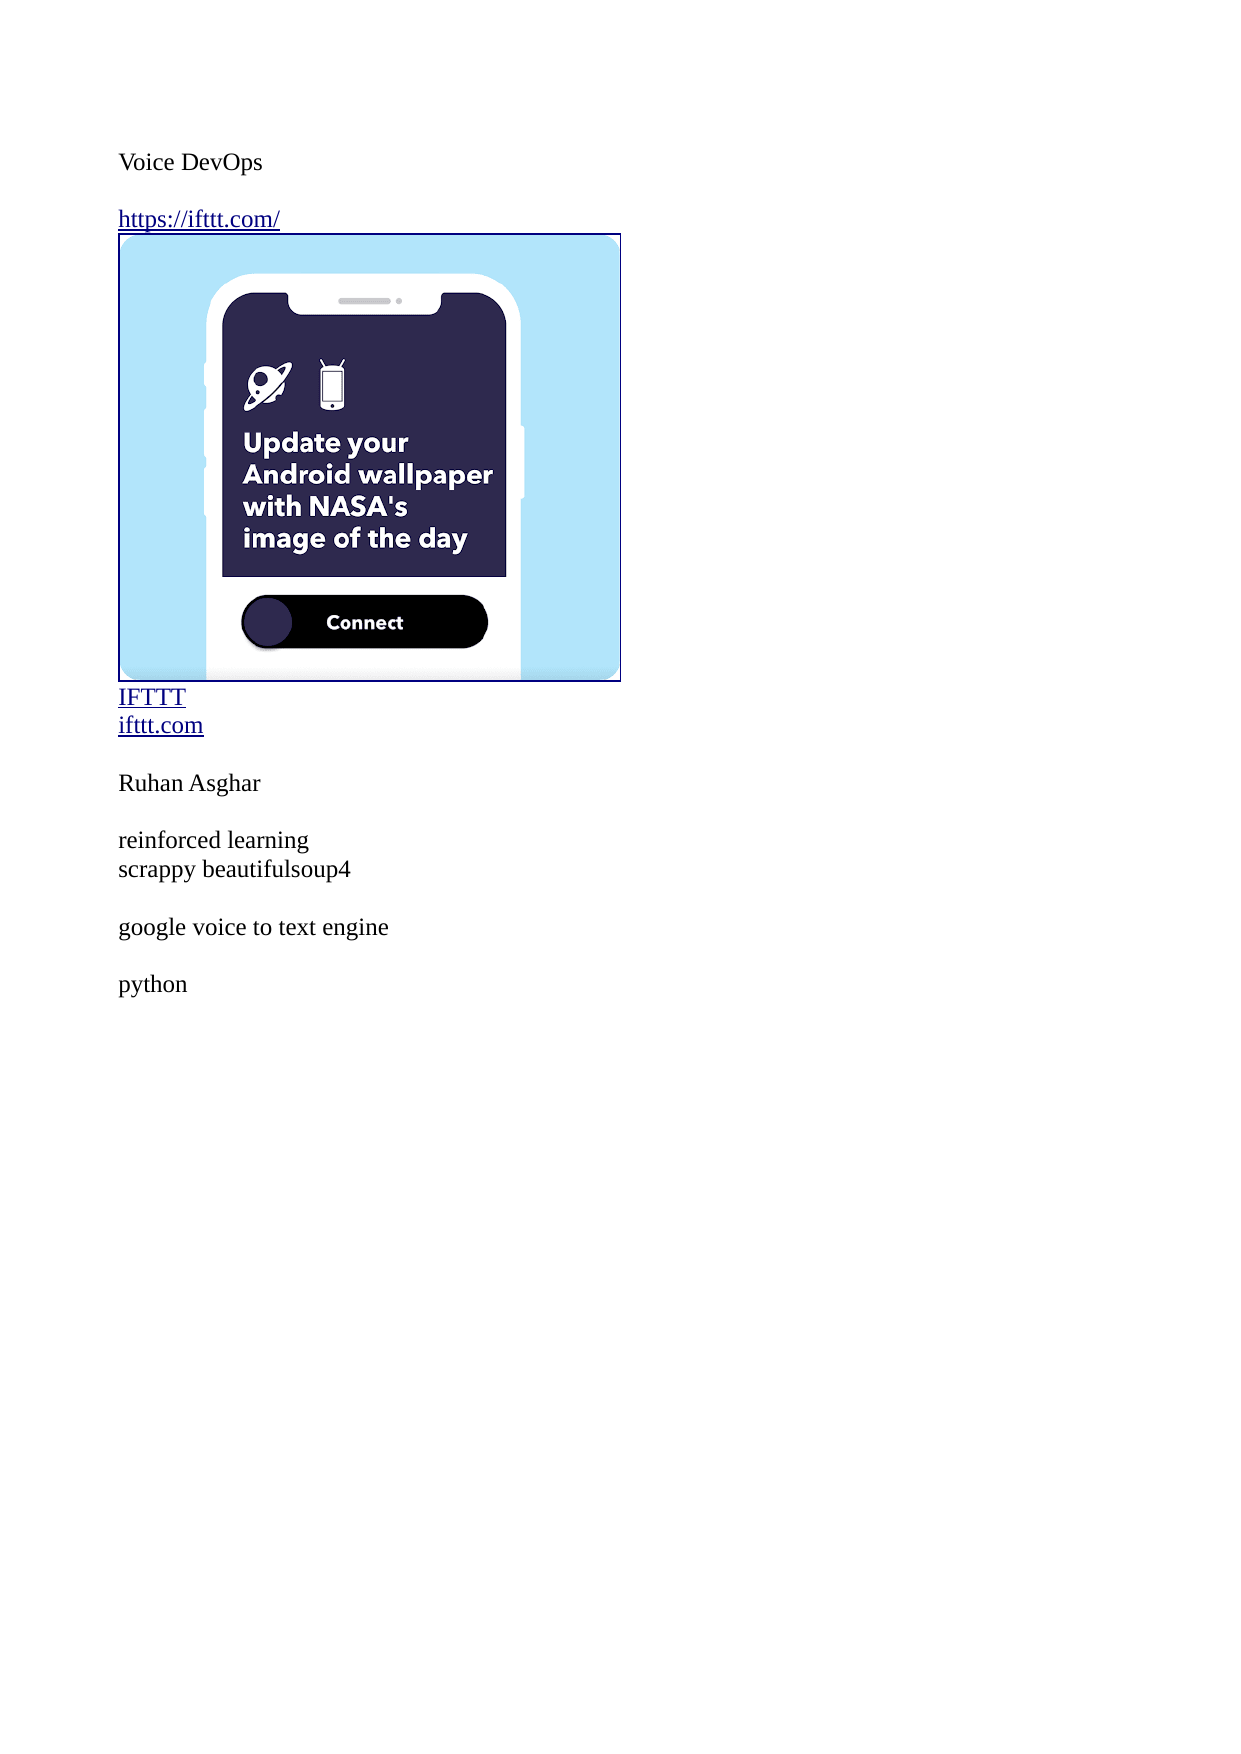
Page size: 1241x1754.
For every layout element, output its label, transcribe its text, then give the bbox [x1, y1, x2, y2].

text Voice DevOps [118, 147, 1122, 176]
text https://ifttt.com/ [118, 204, 1122, 233]
text scrappy beautifulsoup4 [118, 854, 1122, 883]
text ifttt.com [118, 710, 1122, 739]
text python [118, 969, 1122, 998]
text reinforced learning [118, 825, 1122, 854]
text Ruhan Asghar [118, 768, 1122, 797]
text google voice to text engine [118, 912, 1122, 940]
text IFTTT [118, 682, 1122, 710]
picture [120, 235, 620, 680]
